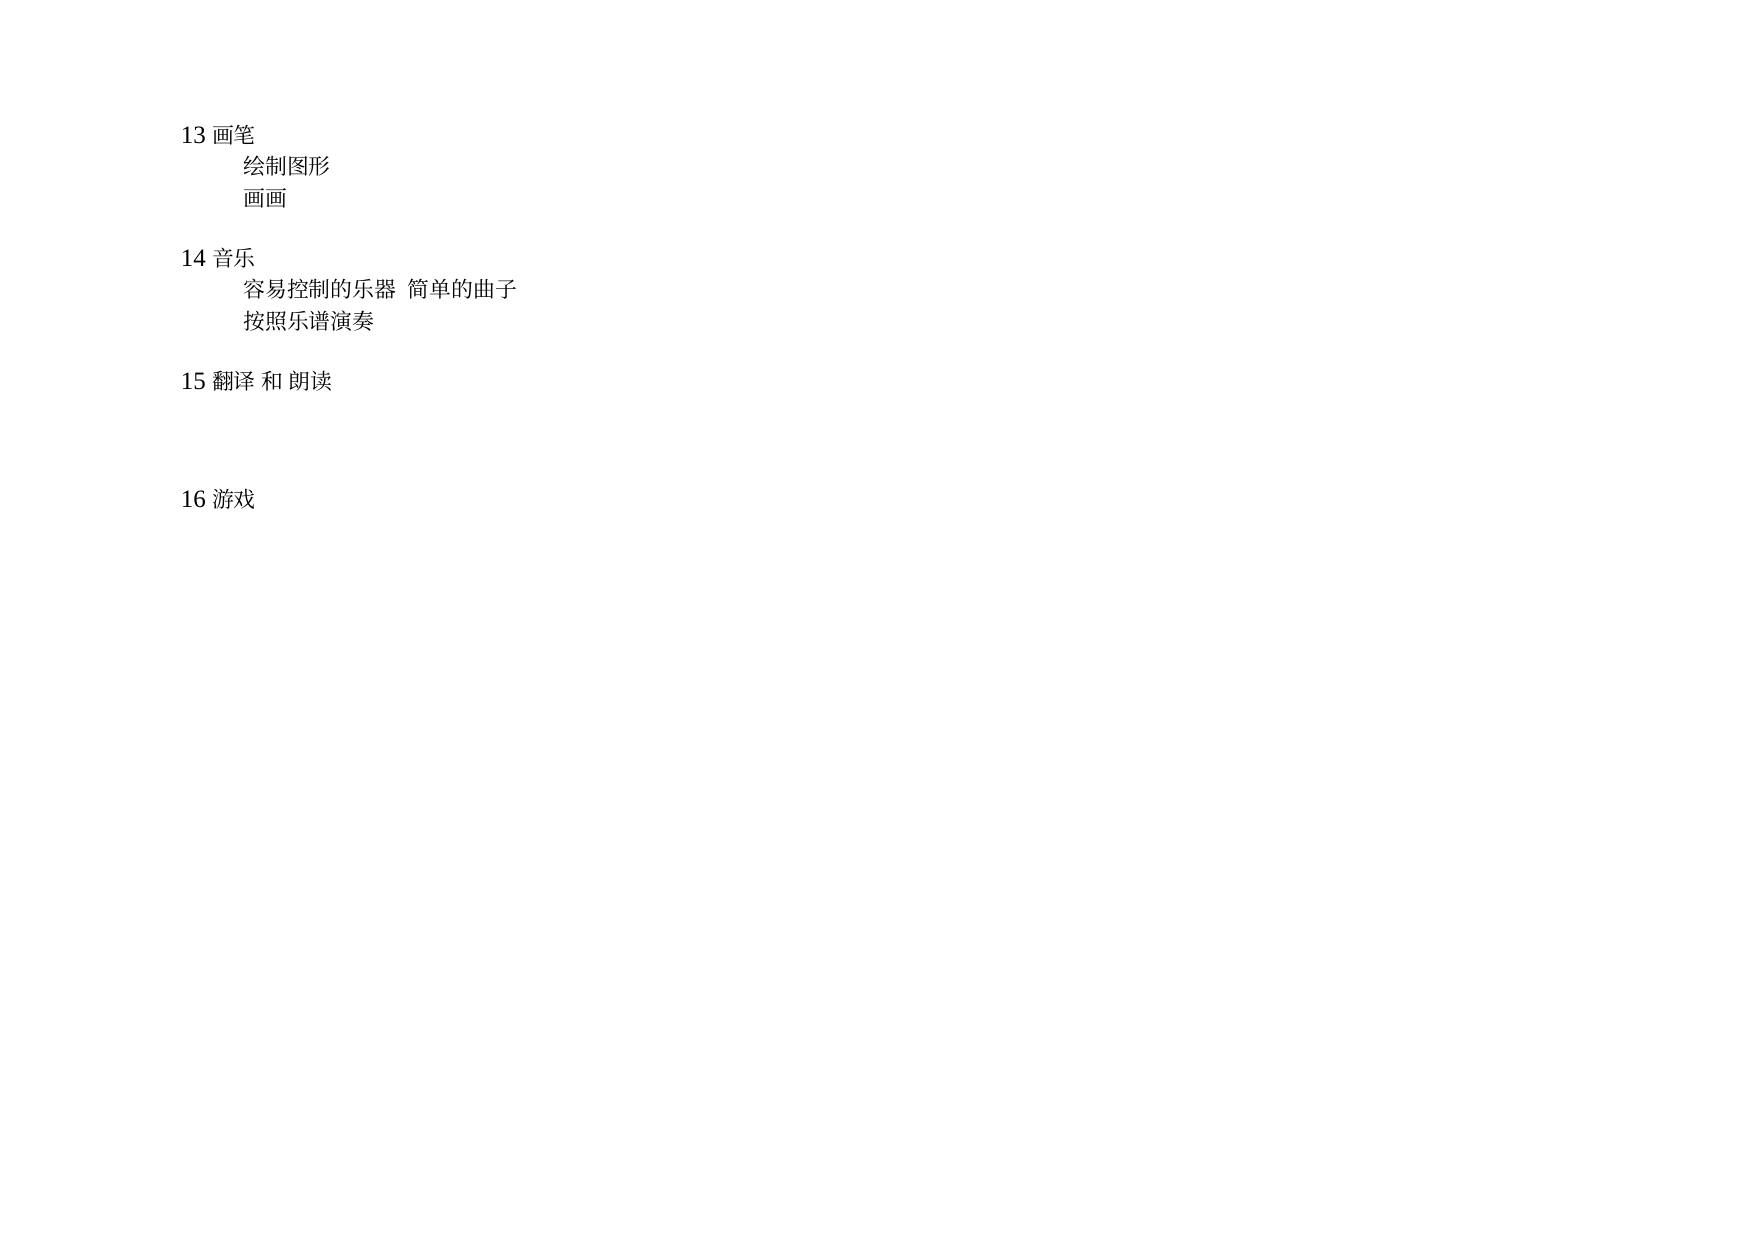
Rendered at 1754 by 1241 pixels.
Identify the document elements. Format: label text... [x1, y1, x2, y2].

text 15 翻译 和 朗读 [181, 364, 1636, 396]
text 13 画笔 [181, 118, 1636, 149]
text 容易控制的乐器 简单的曲子 [243, 273, 1636, 304]
text 绘制图形 [243, 149, 1636, 181]
text 按照乐谱演奏 [243, 304, 1636, 336]
text 14 音乐 [181, 241, 1636, 273]
text 16 游戏 [181, 482, 1636, 513]
text 画画 [243, 181, 1636, 212]
